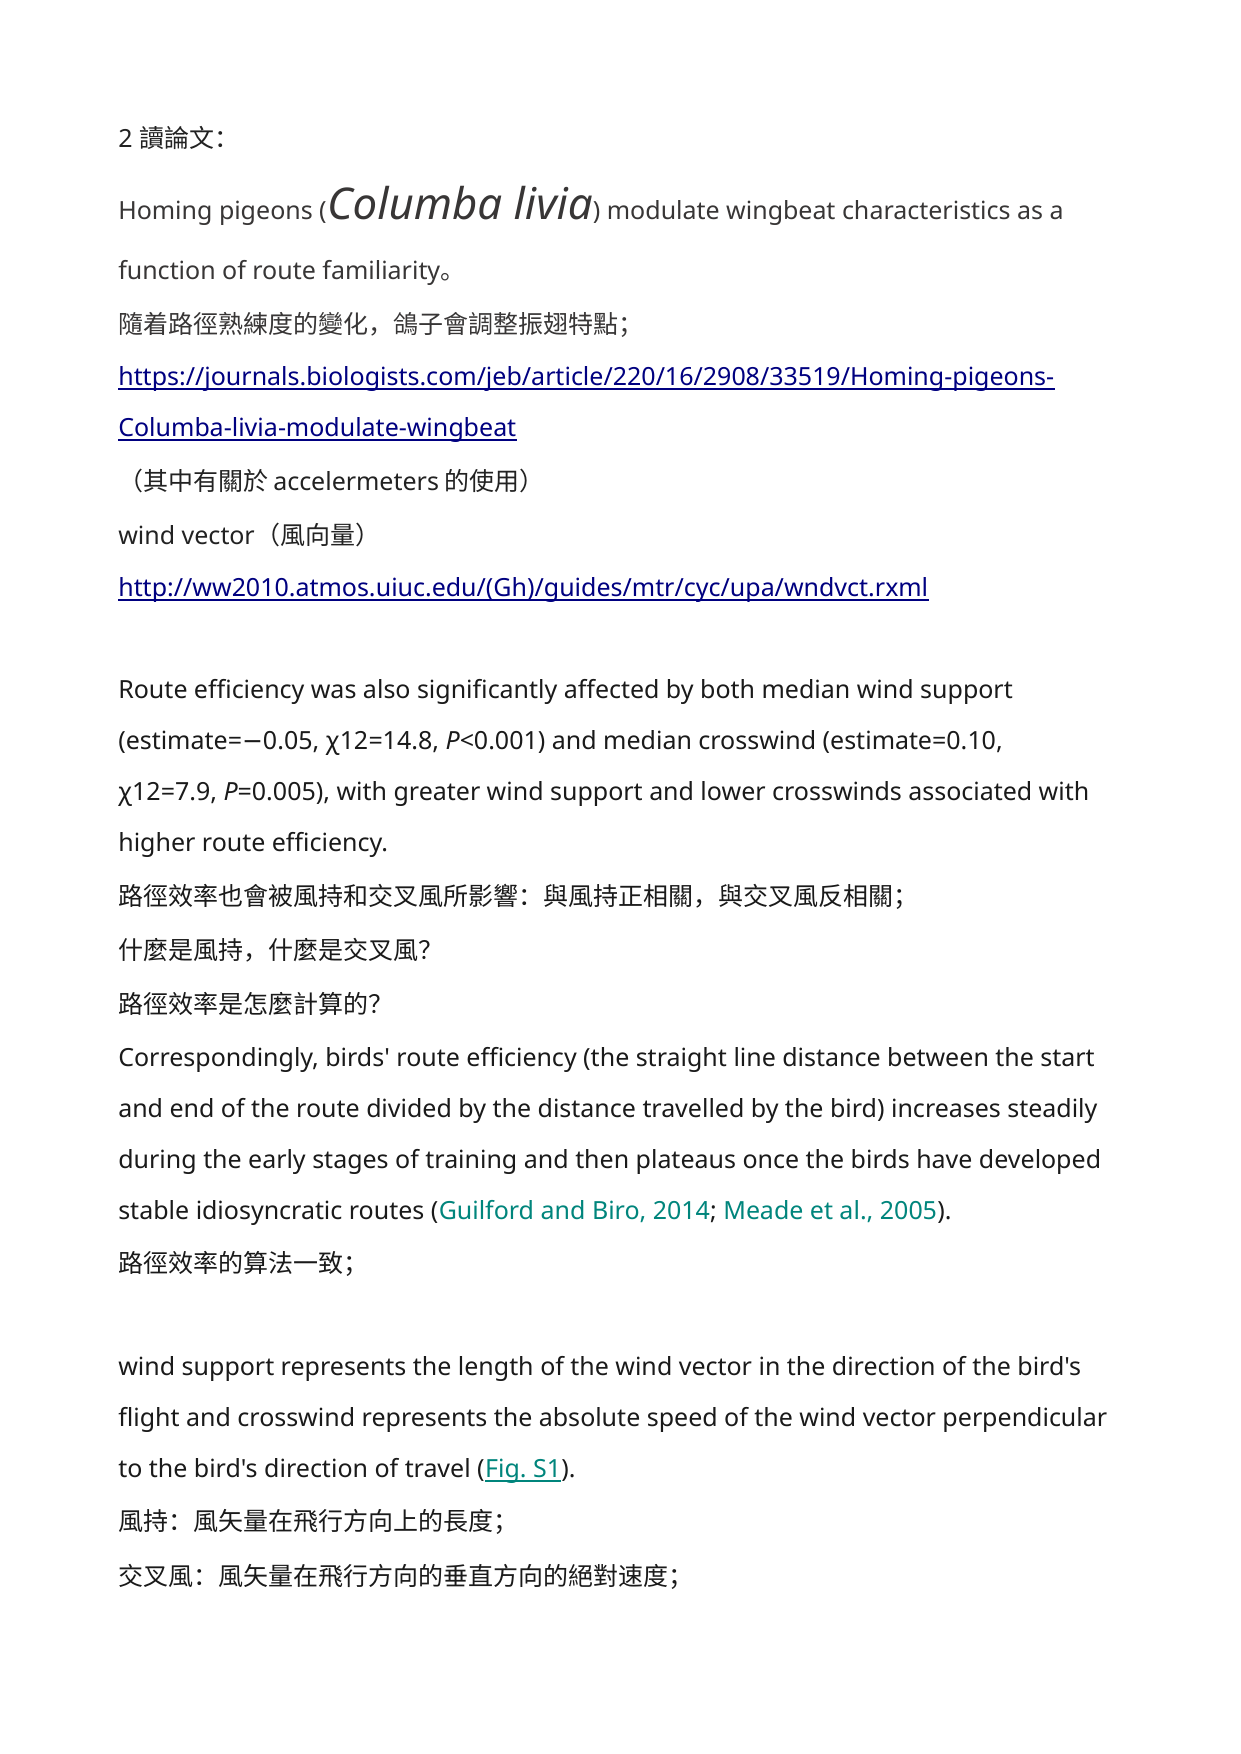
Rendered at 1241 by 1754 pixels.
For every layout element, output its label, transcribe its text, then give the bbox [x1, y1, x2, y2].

text Route efficiency was also significantly affected by both median wind support (estimate=−0.05, χ12=14.8, P<0.001) and median crosswind (estimate=0.10, χ12=7.9, P=0.005), with greater wind support and lower crosswinds associated with higher route efficiency. [118, 672, 1122, 859]
text 隨着路徑熟練度的變化，鴿子會調整振翅特點； [118, 304, 1122, 341]
text 路徑效率的算法一致； [118, 1243, 1122, 1279]
text 交叉風：風矢量在飛行方向的垂直方向的絕對速度； [118, 1556, 1122, 1592]
text http://ww2010.atmos.uiuc.edu/(Gh)/guides/mtr/cyc/upa/wndvct.rxml [118, 570, 1122, 604]
text 路徑效率是怎麼計算的？ [118, 985, 1122, 1021]
text 什麼是風持，什麼是交叉風？ [118, 930, 1122, 967]
text https://journals.biologists.com/jeb/article/220/16/2908/33519/Homing-pigeons-Columba-livia-modulate-wingbeat [118, 359, 1122, 444]
text 風持：風矢量在飛行方向上的長度； [118, 1502, 1122, 1538]
text wind vector（風向量） [118, 515, 1122, 552]
text 2 讀論文： [118, 118, 1122, 154]
text （其中有關於accelermeters的使用） [118, 461, 1122, 497]
subtitle Homing pigeons (Columba livia) modulate wingbeat characteristics as a function of route familiarity。 [118, 172, 1122, 286]
text 路徑效率也會被風持和交叉風所影響：與風持正相關，與交叉風反相關； [118, 876, 1122, 912]
text Correspondingly, birds' route efficiency (the straight line distance between the start and end of the route divided by the distance travelled by the bird) increases steadily during the early stages of training and then plateaus once the birds have developed stable idiosyncratic routes (Guilford and Biro, 2014; Meade et al., 2005). [118, 1039, 1122, 1226]
text wind support represents the length of the wind vector in the direction of the bird's flight and crosswind represents the absolute speed of the wind vector perpendicular to the bird's direction of travel (Fig. S1). [118, 1349, 1122, 1485]
